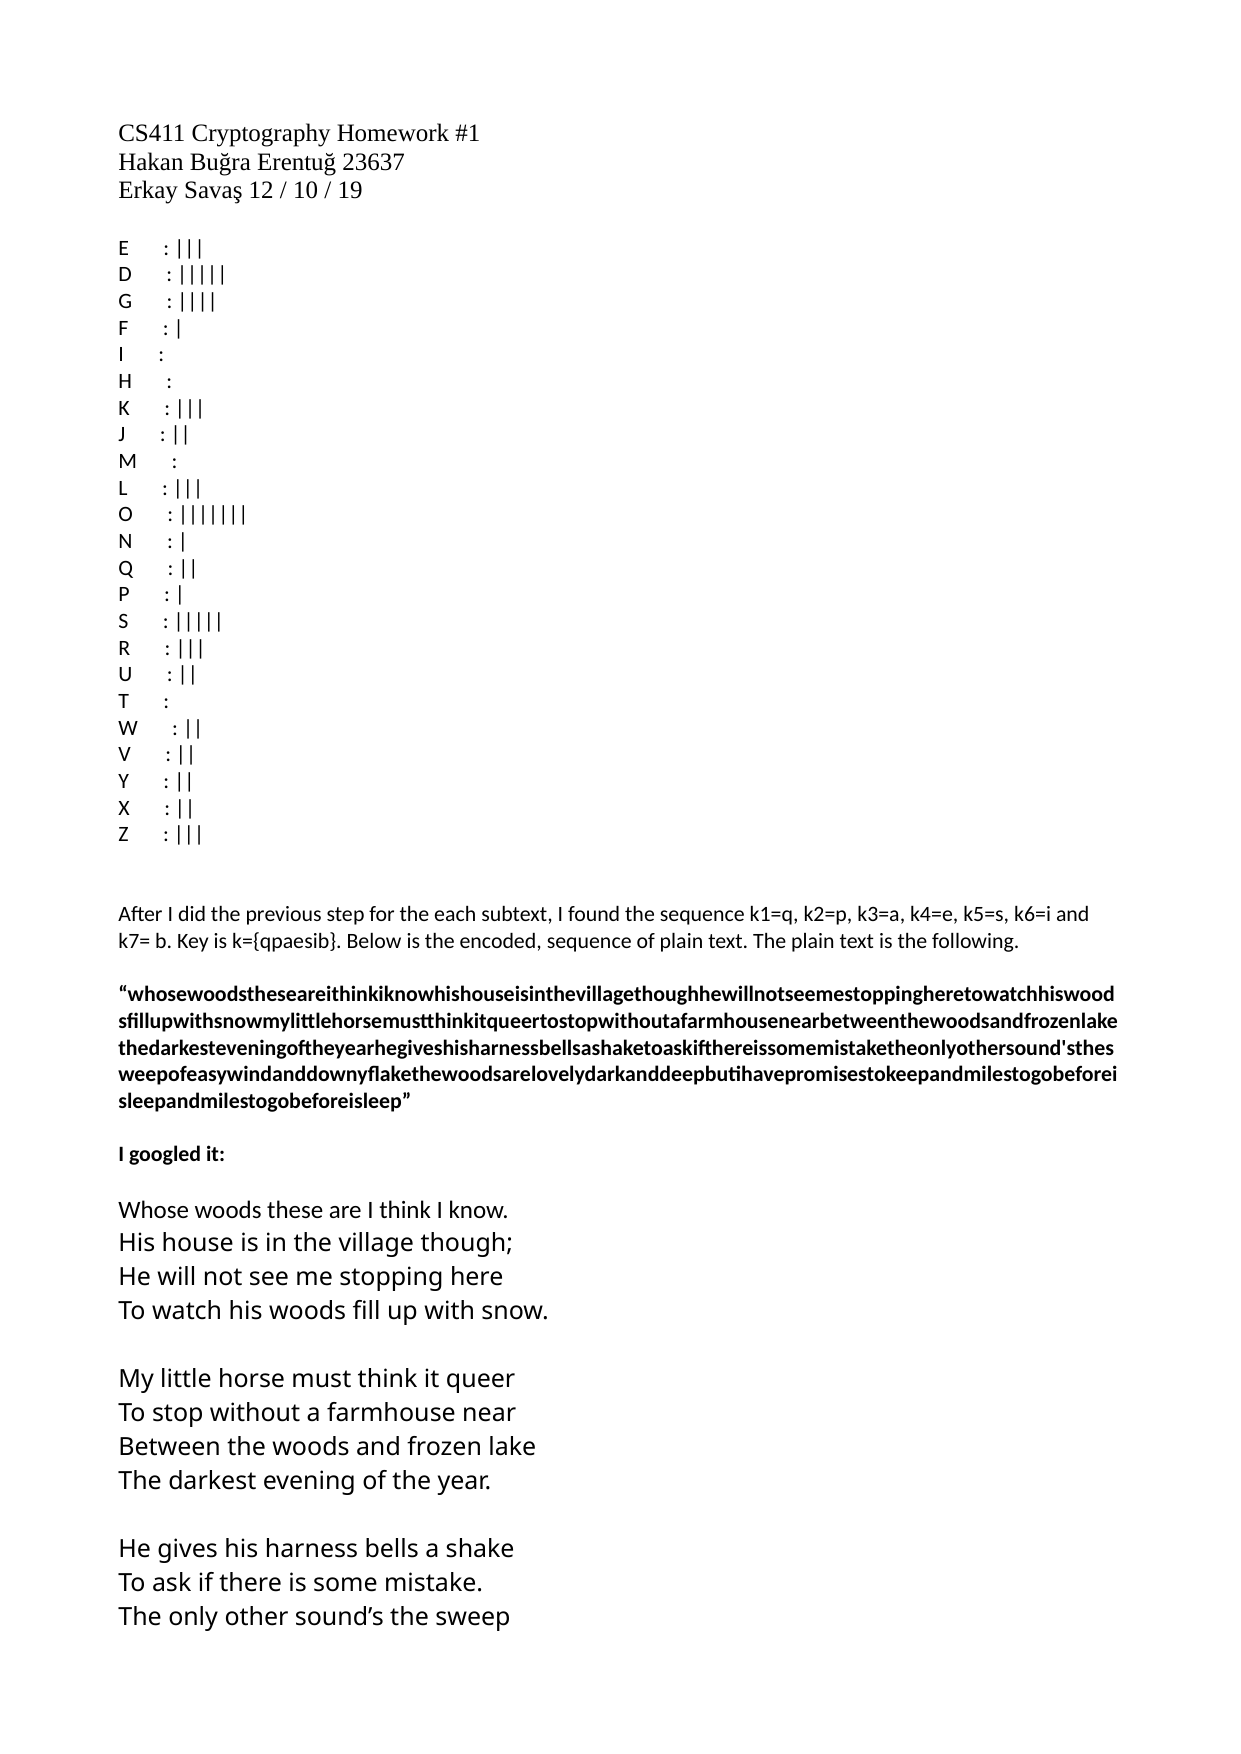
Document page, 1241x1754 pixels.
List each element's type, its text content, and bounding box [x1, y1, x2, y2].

text I googled it: [118, 1141, 1122, 1167]
text The only other sound’s the sweep [118, 1599, 1122, 1633]
text O : ||||||| [118, 501, 1122, 527]
text Y : || [118, 767, 1122, 794]
text F : | [118, 314, 1122, 341]
text R : ||| [118, 634, 1122, 661]
text After I did the previous step for the each subtext, I found the sequence k1=q, k2=p, k3=a, k4=e, k5=s, k6=i and k7= b. Key is k={qpaesib}. Below is the encoded, sequence of plain text. The plain text is the following. [118, 901, 1122, 954]
text Q : || [118, 554, 1122, 581]
text P : | [118, 581, 1122, 607]
text T : [118, 687, 1122, 714]
text G : |||| [118, 287, 1122, 314]
text The darkest evening of the year. [118, 1463, 1122, 1497]
text “whosewoodstheseareithinkiknowhishouseisinthevillagethoughhewillnotseemestoppingheretowatchhiswoodsfillupwithsnowmylittlehorsemustthinkitqueertostopwithoutafarmhousenearbetweenthewoodsandfrozenlakethedarkesteveningoftheyearhegiveshisharnessbellsashaketoaskifthereissomemistaketheonlyothersound'sthesweepofeasywindanddownyflakethewoodsarelovelydarkanddeepbutihavepromisestokeepandmilestogobeforeisleepandmilestogobeforeisleep” [118, 981, 1122, 1114]
text U : || [118, 661, 1122, 687]
text H : [118, 367, 1122, 394]
text Z : ||| [118, 821, 1122, 847]
text To ask if there is some mistake. [118, 1565, 1122, 1599]
text K : ||| [118, 394, 1122, 421]
text His house is in the village though; [118, 1224, 1122, 1258]
text S : ||||| [118, 607, 1122, 634]
text W : || [118, 714, 1122, 741]
text L : ||| [118, 474, 1122, 501]
text Between the woods and frozen lake [118, 1429, 1122, 1463]
text X : || [118, 794, 1122, 821]
text E : ||| [118, 234, 1122, 261]
text Whose woods these are I think I know. [118, 1194, 1122, 1224]
text I : [118, 341, 1122, 367]
text To watch his woods fill up with snow. [118, 1292, 1122, 1327]
text N : | [118, 527, 1122, 554]
text V : || [118, 741, 1122, 767]
text M : [118, 447, 1122, 474]
text D : ||||| [118, 261, 1122, 287]
text My little horse must think it queer [118, 1361, 1122, 1395]
text To stop without a farmhouse near [118, 1395, 1122, 1429]
text J : || [118, 421, 1122, 447]
text He will not see me stopping here [118, 1258, 1122, 1292]
text He gives his harness bells a shake [118, 1531, 1122, 1565]
